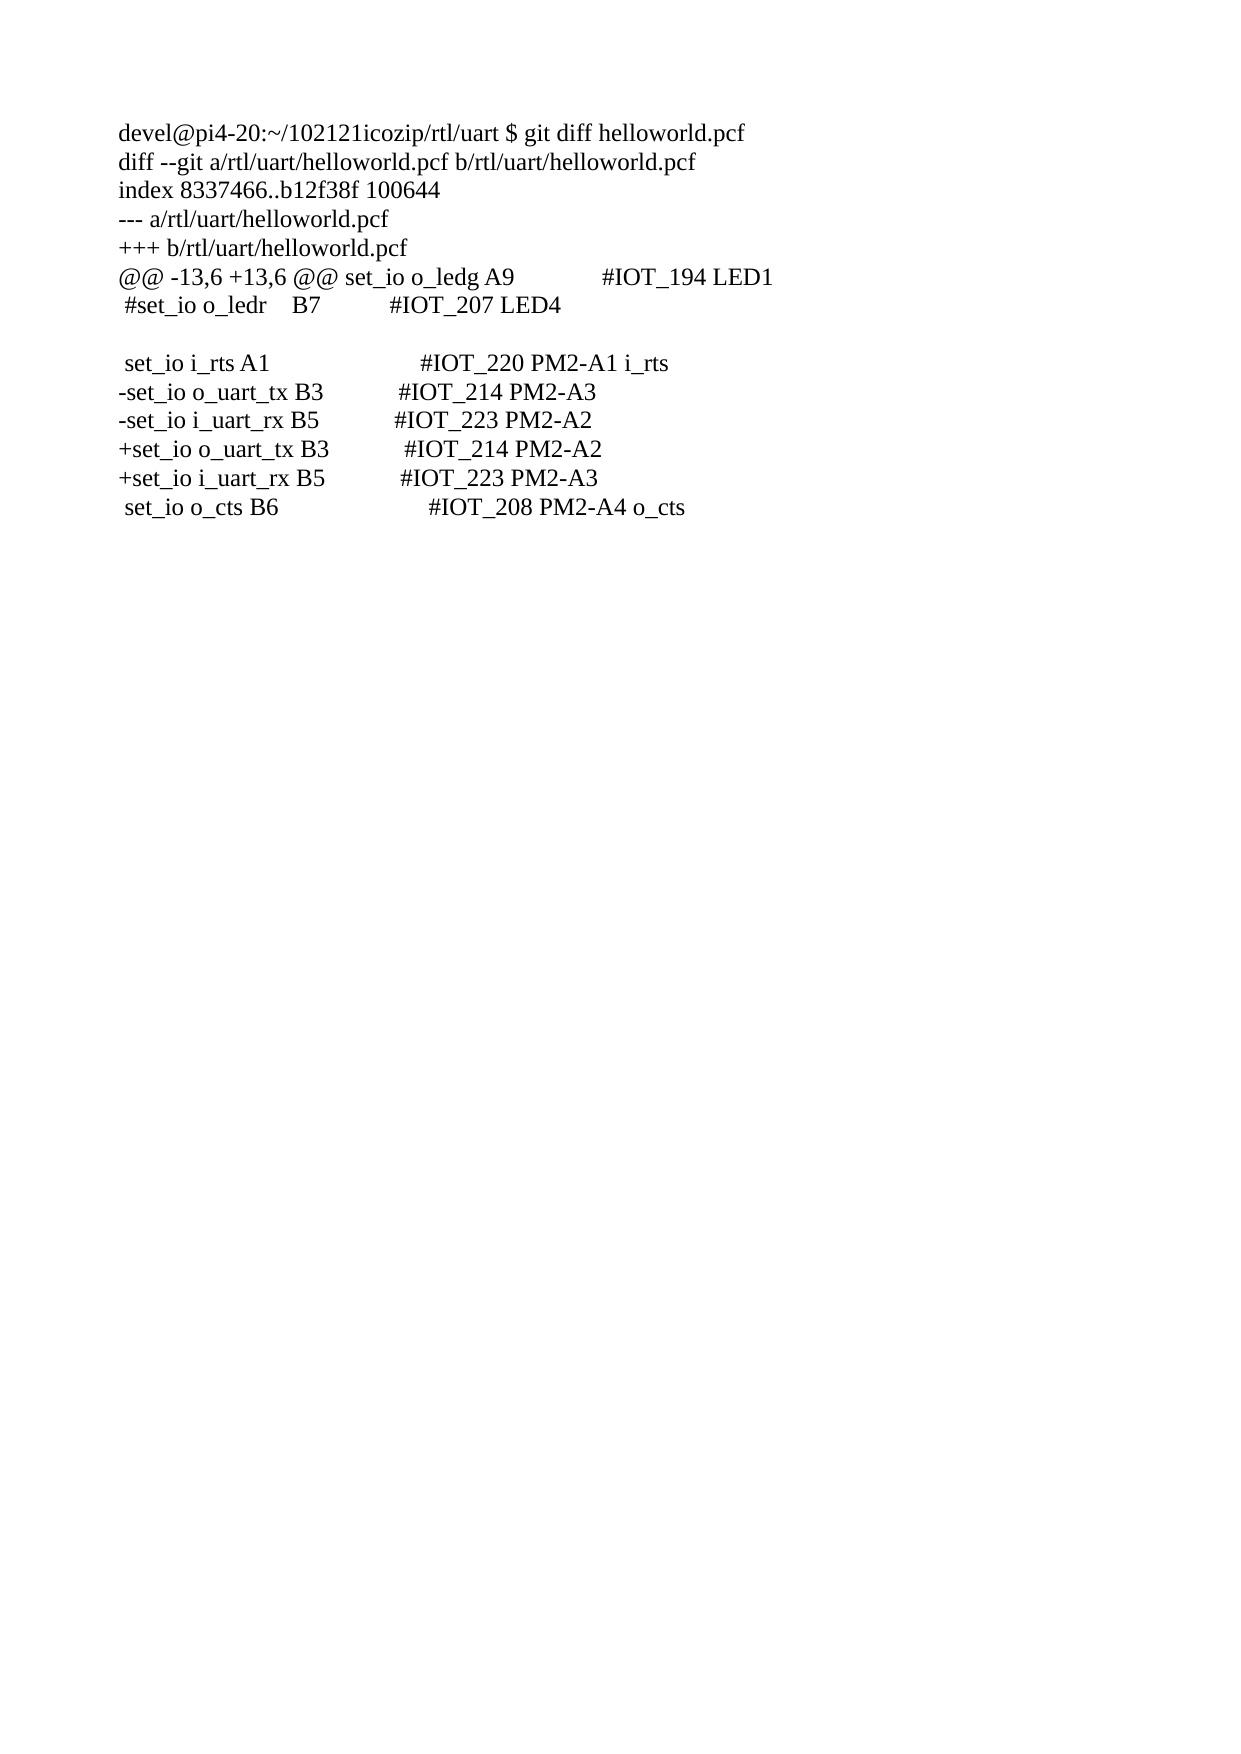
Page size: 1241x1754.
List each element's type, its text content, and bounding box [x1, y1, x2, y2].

text #set_io o_ledr B7 #IOT_207 LED4 [118, 291, 1122, 319]
text +++ b/rtl/uart/helloworld.pcf [118, 233, 1122, 262]
text --- a/rtl/uart/helloworld.pcf [118, 204, 1122, 233]
text @@ -13,6 +13,6 @@ set_io o_ledg A9 #IOT_194 LED1 [118, 262, 1122, 291]
text set_io i_rts A1 #IOT_220 PM2-A1 i_rts [118, 348, 1122, 377]
text -set_io i_uart_rx B5 #IOT_223 PM2-A2 [118, 406, 1122, 434]
text diff --git a/rtl/uart/helloworld.pcf b/rtl/uart/helloworld.pcf [118, 147, 1122, 176]
text set_io o_cts B6 #IOT_208 PM2-A4 o_cts [118, 492, 1122, 521]
text +set_io i_uart_rx B5 #IOT_223 PM2-A3 [118, 463, 1122, 492]
text -set_io o_uart_tx B3 #IOT_214 PM2-A3 [118, 377, 1122, 406]
text index 8337466..b12f38f 100644 [118, 176, 1122, 204]
text +set_io o_uart_tx B3 #IOT_214 PM2-A2 [118, 434, 1122, 463]
text devel@pi4-20:~/102121icozip/rtl/uart $ git diff helloworld.pcf [118, 118, 1122, 147]
